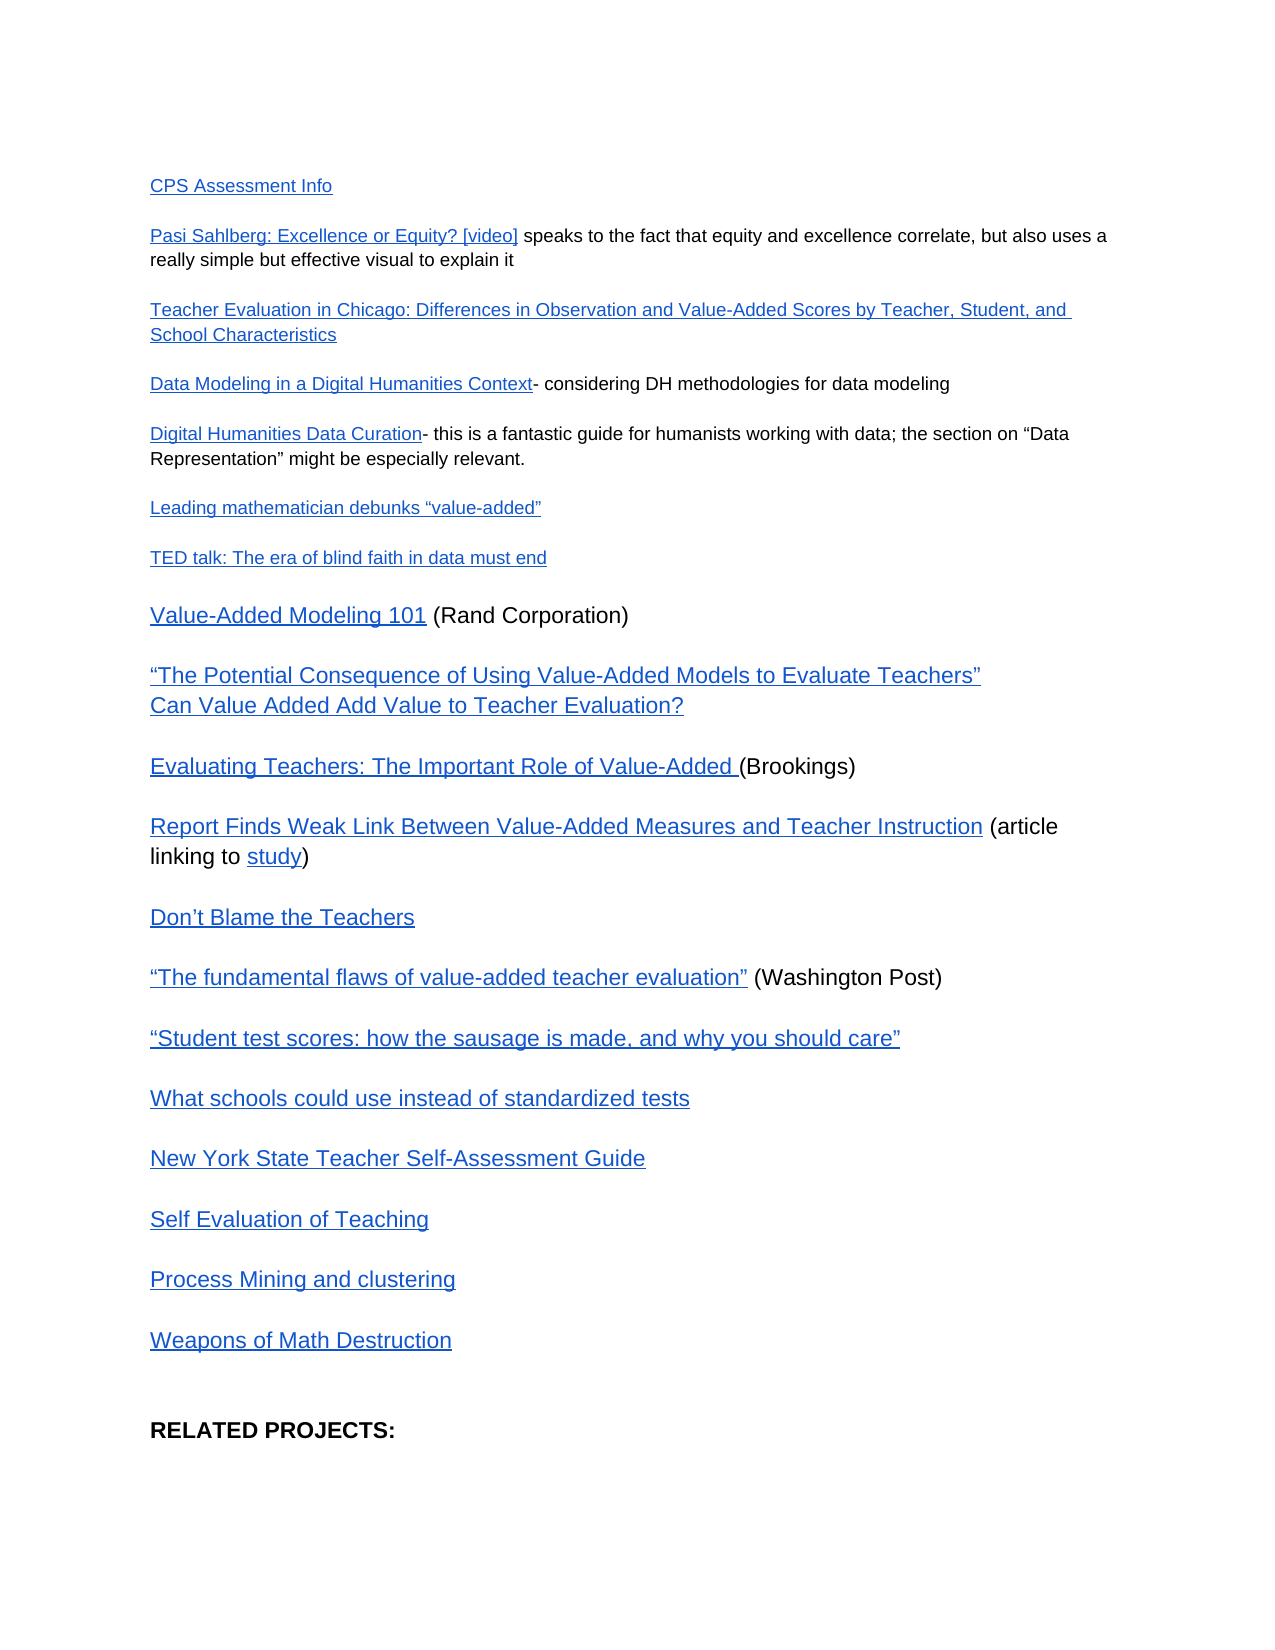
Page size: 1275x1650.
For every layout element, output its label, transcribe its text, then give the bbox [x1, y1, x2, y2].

text Weapons of Math Destruction [150, 1327, 1125, 1353]
text Value-Added Modeling 101 (Rand Corporation) [150, 602, 1125, 628]
text Pasi Sahlberg: Excellence or Equity? [video] speaks to the fact that equity and excellence correlate, but also uses a really simple but effective visual to explain it [150, 224, 1125, 271]
text “The Potential Consequence of Using Value-Added Models to Evaluate Teachers” [150, 662, 1125, 688]
text Data Modeling in a Digital Humanities Context- considering DH methodologies for data modeling [150, 373, 1125, 395]
text Teacher Evaluation in Chicago: Differences in Observation and Value-Added Scores by Teacher, Student, and School Characteristics [150, 299, 1125, 345]
text Evaluating Teachers: The Important Role of Value-Added (Brookings) [150, 753, 1125, 779]
text Digital Humanities Data Curation- this is a fantastic guide for humanists working with data; the section on “Data Representation” might be especially relevant. [150, 423, 1125, 469]
text Process Mining and clustering [150, 1266, 1125, 1293]
text Can Value Added Add Value to Teacher Evaluation? [150, 692, 1125, 719]
text TED talk: The era of blind faith in data must end [150, 547, 1125, 568]
text Self Evaluation of Teaching [150, 1206, 1125, 1232]
text RELATED PROJECTS: [150, 1417, 1125, 1444]
text Leading mathematician debunks “value-added” [150, 497, 1125, 519]
text “Student test scores: how the sausage is made, and why you should care” [150, 1024, 1125, 1051]
text New York State Teacher Self-Assessment Guide [150, 1145, 1125, 1172]
text Report Finds Weak Link Between Value-Added Measures and Teacher Instruction (article linking to study) [150, 813, 1125, 870]
text “The fundamental flaws of value-added teacher evaluation” (Washington Post) [150, 964, 1125, 991]
text CPS Assessment Info [150, 175, 1125, 196]
text What schools could use instead of standardized tests [150, 1085, 1125, 1111]
text Don’t Blame the Teachers [150, 904, 1125, 930]
